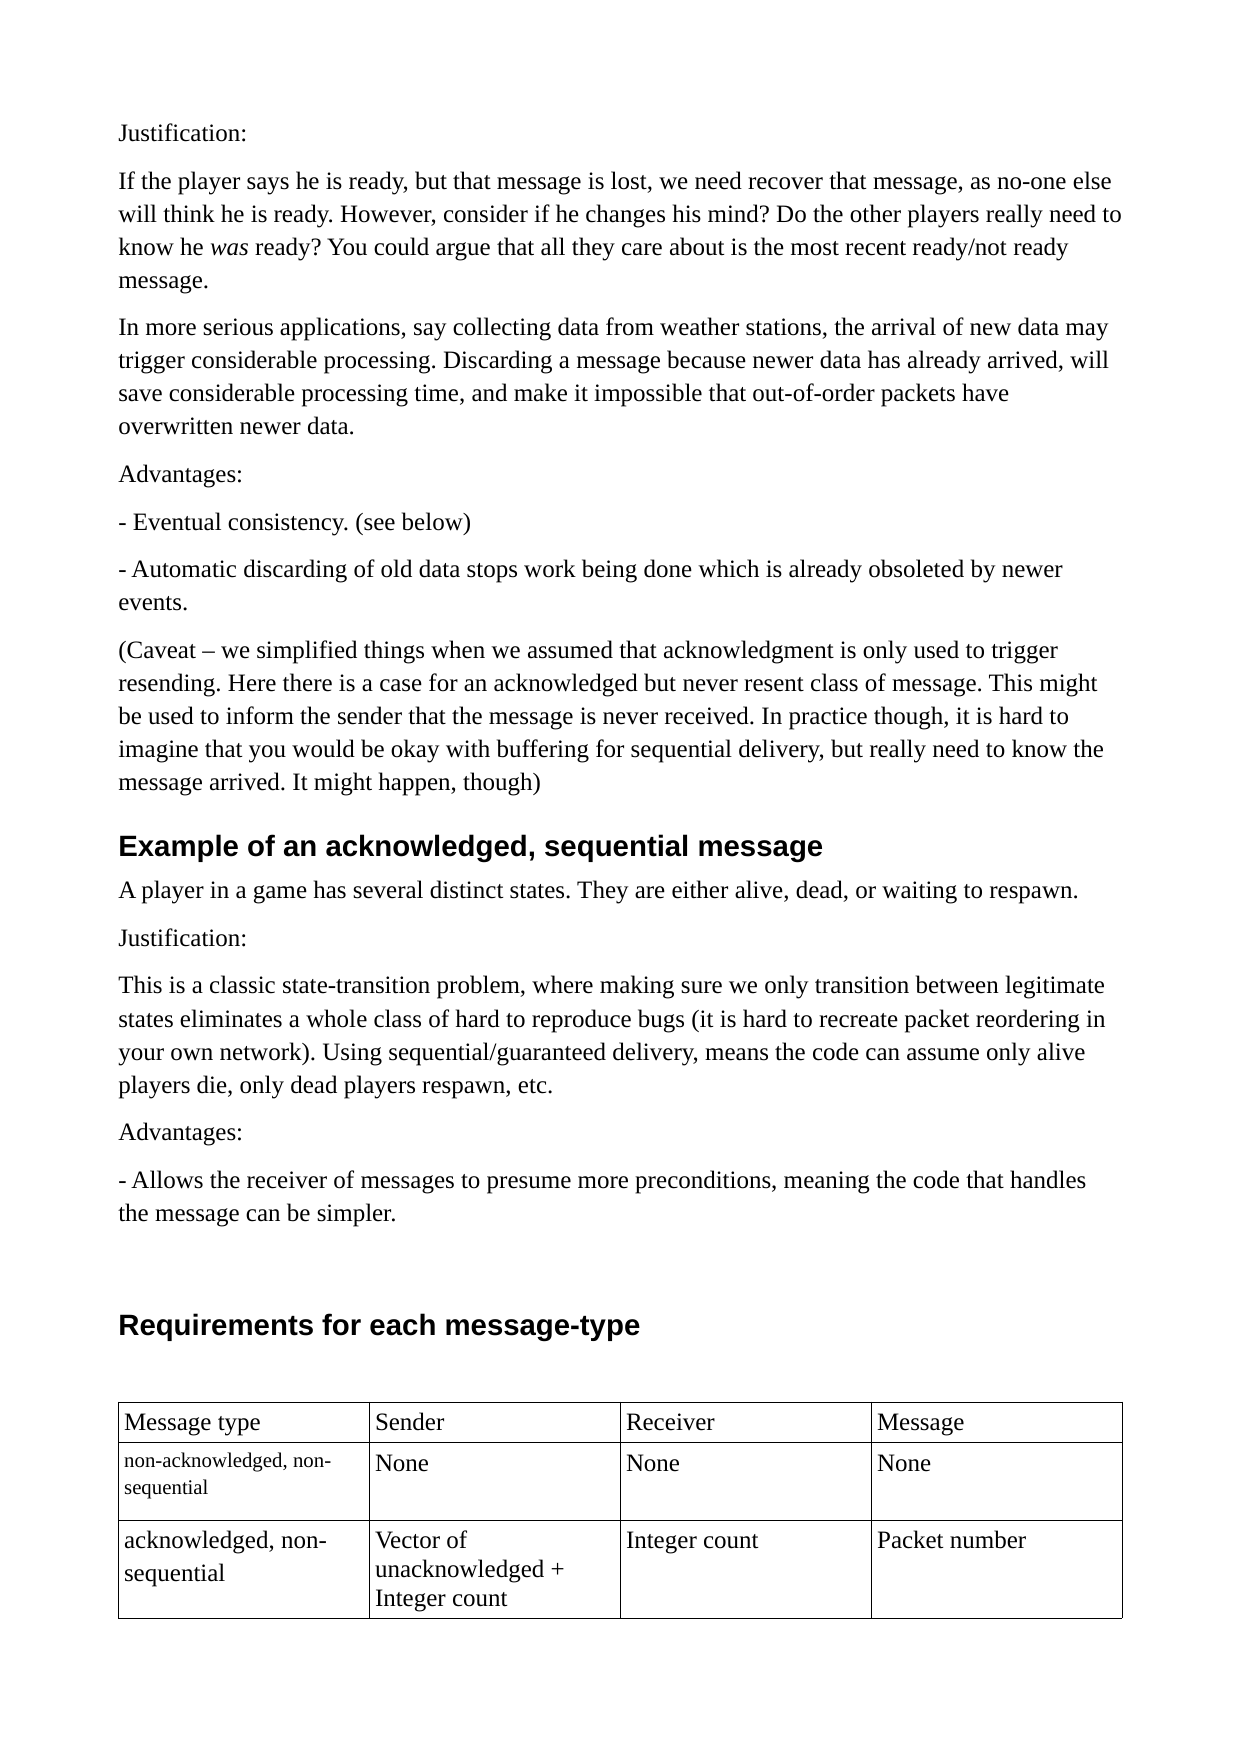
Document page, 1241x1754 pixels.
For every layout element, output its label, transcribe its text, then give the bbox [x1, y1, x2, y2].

text - Allows the receiver of messages to presume more preconditions, meaning the code that handles the message can be simpler. [118, 1165, 1122, 1227]
text - Automatic discarding of old data stops work being done which is already obsoleted by newer events. [118, 554, 1122, 616]
text Justification: [118, 923, 1122, 952]
subtitle Example of an acknowledged, sequential message [118, 829, 1122, 863]
text (Caveat – we simplified things when we assumed that acknowledgment is only used to trigger resending. Here there is a case for an acknowledged but never resent class of message. This might be used to inform the sender that the message is never received. In practice though, it is hard to imagine that you would be okay with buffering for sequential delivery, but really need to know the message arrived. It might happen, though) [118, 635, 1122, 796]
table_cell Packet number [872, 1521, 1122, 1617]
text If the player says he is ready, but that message is lost, we need recover that message, as no-one else will think he is ready. However, consider if he changes his mind? Do the other players really need to know he was ready? You could argue that all they care about is the most recent ready/not ready message. [118, 166, 1122, 293]
table_cell Integer count [621, 1521, 871, 1617]
table_cell None [370, 1443, 620, 1520]
text This is a classic state-transition problem, where making sure we only transition between legitimate states eliminates a whole class of hard to reproduce bugs (it is hard to recreate packet reordering in your own network). Using sequential/guaranteed delivery, means the code can assume only alive players die, only dead players respawn, etc. [118, 971, 1122, 1098]
table_cell Vector of unacknowledged + Integer count [370, 1521, 620, 1617]
table_cell acknowledged, non-sequential [119, 1521, 369, 1617]
table_cell None [872, 1443, 1122, 1520]
table_header Message type [119, 1403, 369, 1442]
table_cell None [621, 1443, 871, 1520]
text Advantages: [118, 459, 1122, 488]
text Justification: [118, 118, 1122, 147]
text - Eventual consistency. (see below) [118, 507, 1122, 535]
table_header Sender [370, 1403, 620, 1442]
table_cell non-acknowledged, non-sequential [119, 1443, 369, 1520]
text A player in a game has several distinct states. They are either alive, dead, or waiting to respawn. [118, 875, 1122, 904]
text Advantages: [118, 1117, 1122, 1146]
subtitle Requirements for each message-type [118, 1308, 1122, 1341]
table_header Message [872, 1403, 1122, 1442]
table_header Receiver [621, 1403, 871, 1442]
text In more serious applications, say collecting data from weather stations, the arrival of new data may trigger considerable processing. Discarding a message because newer data has already arrived, will save considerable processing time, and make it impossible that out-of-order packets have overwritten newer data. [118, 312, 1122, 440]
